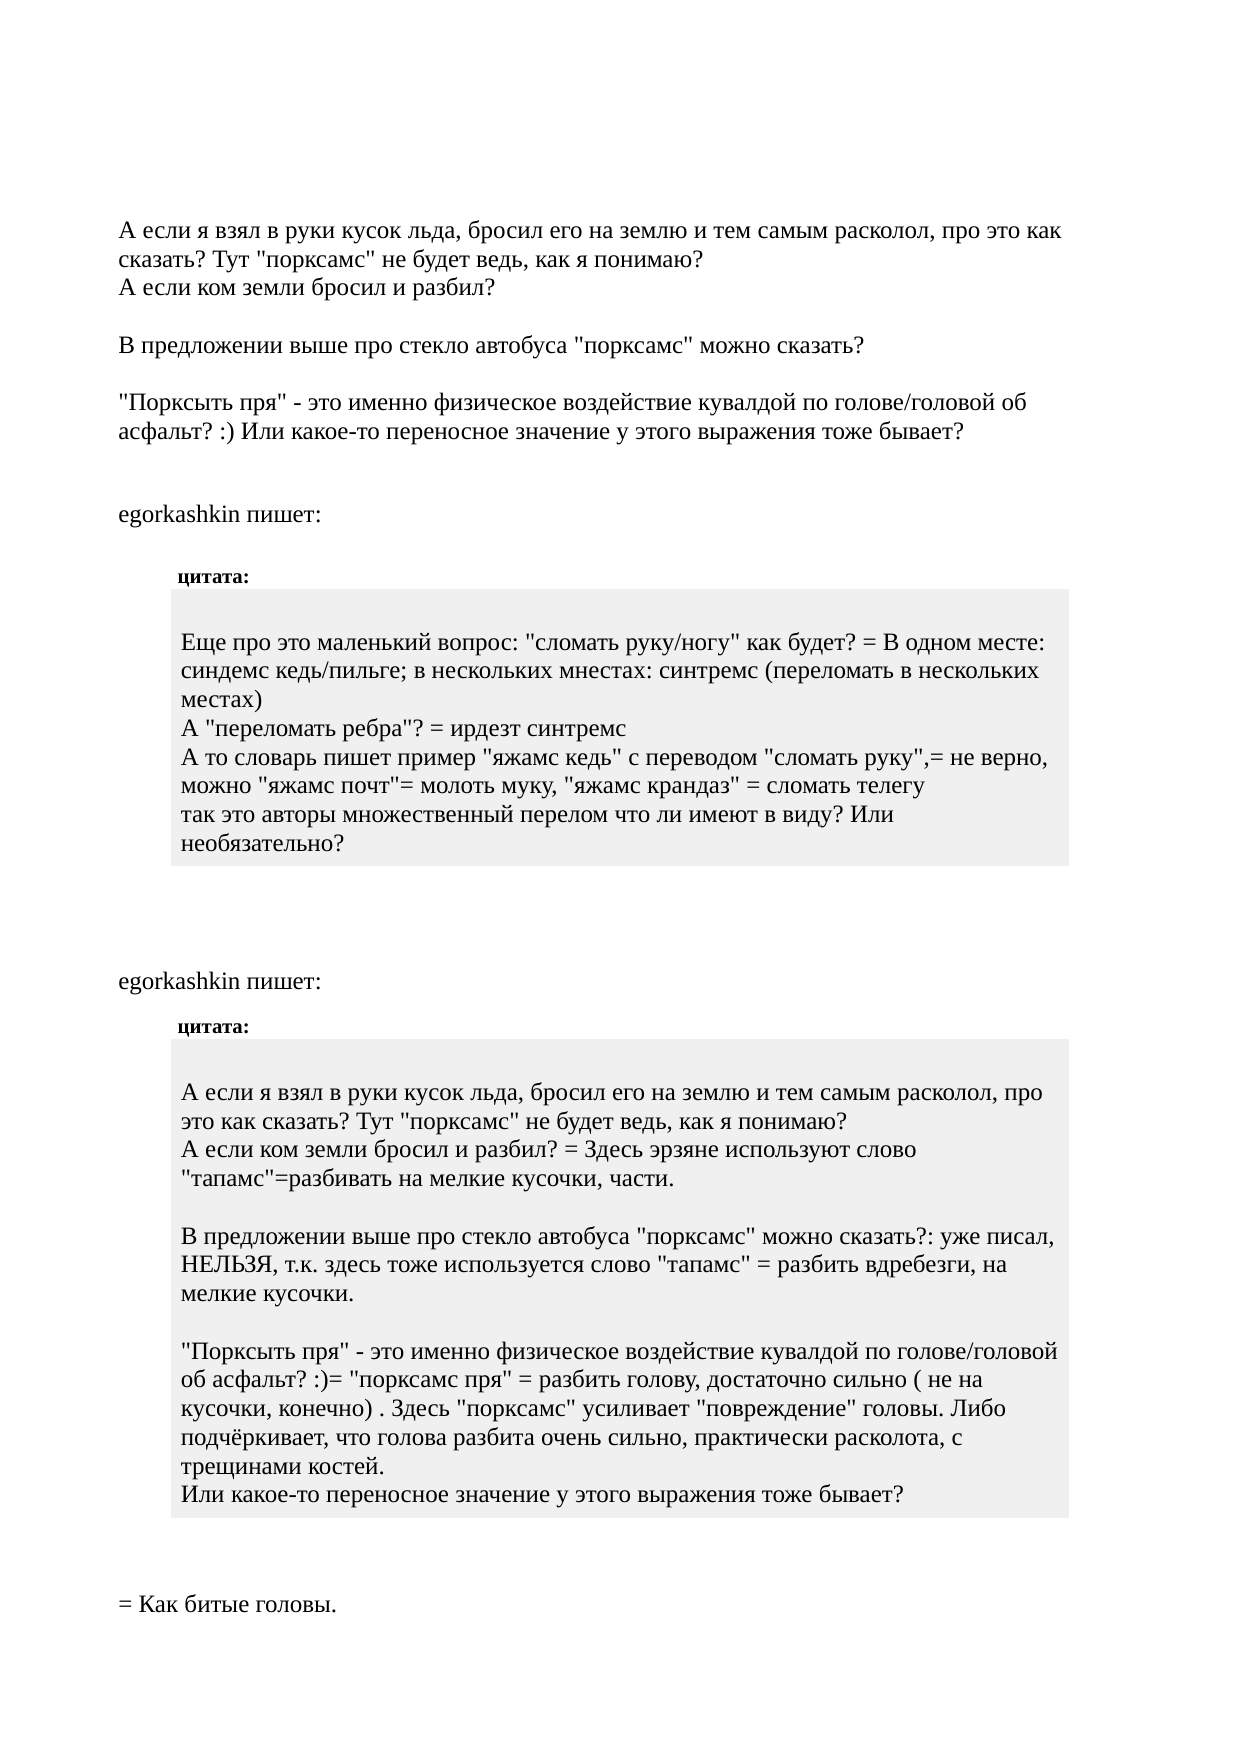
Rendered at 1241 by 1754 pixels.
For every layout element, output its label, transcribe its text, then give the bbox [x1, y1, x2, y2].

text А если я взял в руки кусок льда, бросил его на землю и тем самым расколол, про это как сказать? Тут "порксамс" не будет ведь, как я понимаю? А если ком земли бросил и разбил? В предложении выше про стекло автобуса "порксамс" можно сказать? "Порксыть пря" - это именно физическое воздействие кувалдой по голове/головой об асфальт? :) Или какое-то переносное значение у этого выражения тоже бывает? [118, 129, 1122, 445]
table_cell [168, 898, 1072, 908]
text = Как битые головы. [118, 1560, 1122, 1617]
table_cell [168, 1549, 1072, 1560]
table_header цитата: [168, 1007, 1072, 1549]
table_header цитата: [168, 557, 1072, 898]
text egorkashkin пишет: [118, 499, 1122, 527]
text egorkashkin пишет: [118, 908, 1122, 995]
table_header А если я взял в руки кусок льда, бросил его на землю и тем самым расколол, про это как сказать? Тут "порксамс" не будет ведь, как я понимаю? А если ком земли бросил и разбил? = Здесь эрзяне используют слово "тапамс"=разбивать на мелкие кусочки, части. В предложении выше про стекло автобуса "порксамс" можно сказать?: уже писал, НЕЛЬЗЯ, т.к. здесь тоже используется слово "тапамс" = разбить вдребезги, на мелкие кусочки. "Порксыть пря" - это именно физическое воздействие кувалдой по голове/головой об асфальт? :)= "порксамс пря" = разбить голову, достаточно сильно ( не на кусочки, конечно) . Здесь "порксамс" усиливает "повреждение" головы. Либо подчёркивает, что голова разбита очень сильно, практически расколота, с трещинами костей. Или какое-то переносное значение у этого выражения тоже бывает? [171, 1039, 1069, 1518]
table_cell [168, 118, 1072, 129]
table_header Еще про это маленький вопрос: "сломать руку/ногу" как будет? = В одном месте: синдемс кедь/пильге; в нескольких мнестах: синтремс (переломать в нескольких местах) А "переломать ребра"? = ирдезт синтремс А то словарь пишет пример "яжамс кедь" с переводом "сломать руку",= не верно, можно "яжамс почт"= молоть муку, "яжамс крандаз" = сломать телегу так это авторы множественный перелом что ли имеют в виду? Или необязательно? [171, 589, 1069, 866]
